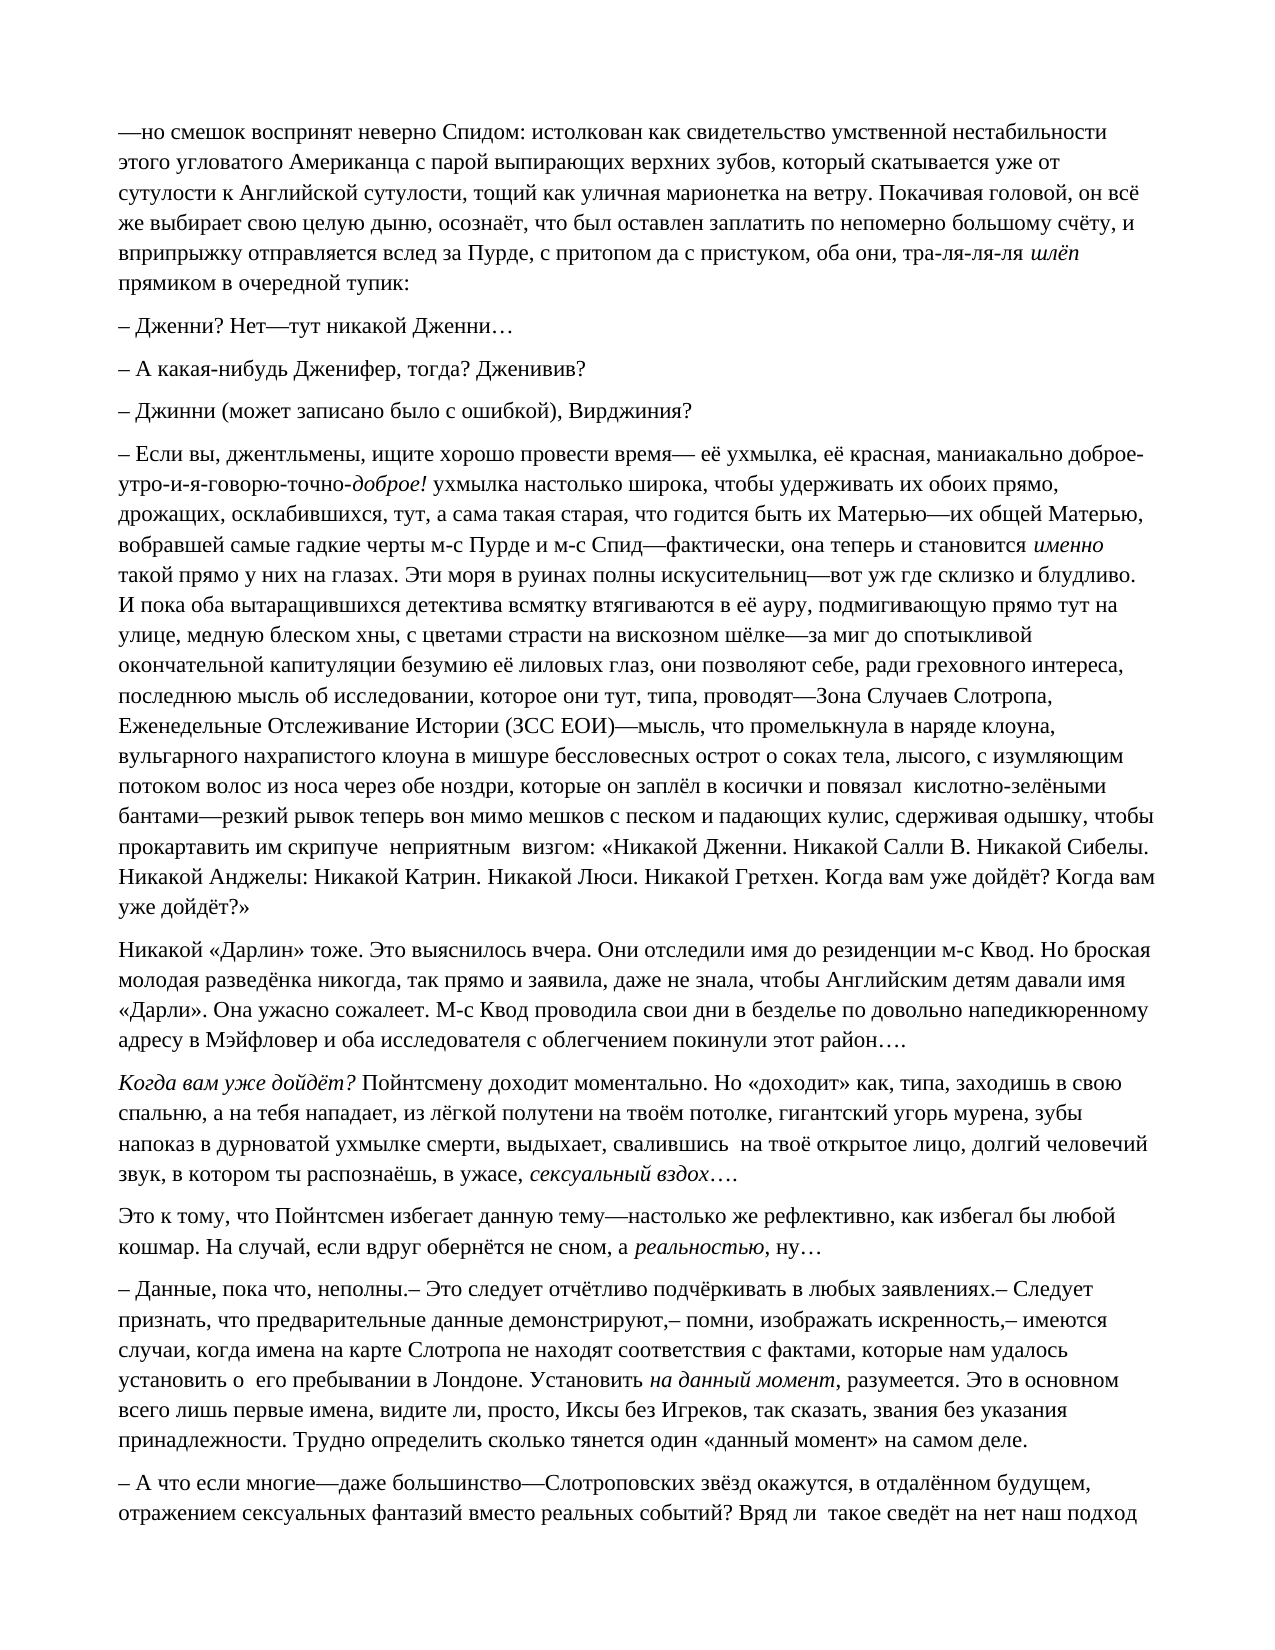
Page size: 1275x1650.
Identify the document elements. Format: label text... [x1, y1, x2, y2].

text – Джинни (может записано было с ошибкой), Вирджиния? [118, 397, 1157, 424]
text – А что если многие—даже большинство—Слотроповских звёзд окажутся, в отдалённом будущем, отражением сексуальных фантазий вместо реальных событий? Вряд ли такое сведёт на нет наш подход [118, 1469, 1157, 1526]
text – А какая-нибудь Дженифер, тогда? Дженивив? [118, 354, 1157, 381]
text Никакой «Дарлин» тоже. Это выяснилось вчера. Они отследили имя до резиденции м-с Квод. Но броская молодая разведёнка никогда, так прямо и заявила, даже не знала, чтобы Английским детям давали имя «Дарли». Она ужасно сожалеет. М-с Квод проводила свои дни в безделье по довольно напедикюренному адресу в Мэйфловер и оба исследователя с облегчением покинули этот район…. [118, 936, 1157, 1053]
text – Данные, пока что, неполны.– Это следует отчётливо подчёркивать в любых заявлениях.– Следует признать, что предварительные данные демонстрируют,– помни, изображать искренность,– имеются случаи, когда имена на карте Слотропа не находят соответствия с фактами, которые нам удалось установить о его пребывании в Лондоне. Установить на данный момент, разумеется. Это в основном всего лишь первые имена, видите ли, просто, Иксы без Игреков, так сказать, звания без указания принадлежности. Трудно определить сколько тянется один «данный момент» на самом деле. [118, 1275, 1157, 1453]
text —но смешок воспринят неверно Спидом: истолкован как свидетельство умственной нестабильности этого угловатого Американца с парой выпирающих верхних зубов, который скатывается уже от сутулости к Английской сутулости, тощий как уличная марионетка на ветру. Покачивая головой, он всё же выбирает свою целую дыню, осознаёт, что был оставлен заплатить по непомерно большому счёту, и вприпрыжку отправляется вслед за Пурде, с притопом да с пристуком, оба они, тра-ля-ля-ля шлёп прямиком в очередной тупик: [118, 118, 1157, 296]
text – Дженни? Нет—тут никакой Дженни… [118, 312, 1157, 338]
text Когда вам уже дойдёт? Пойнтсмену доходит моментально. Но «доходит» как, типа, заходишь в свою спальню, а на тебя нападает, из лёгкой полутени на твоём потолке, гигантский угорь мурена, зубы напоказ в дурноватой ухмылке смерти, выдыхает, свалившись на твоё открытое лицо, долгий человечий звук, в котором ты распознаёшь, в ужасе, сексуальный вздох…. [118, 1069, 1157, 1186]
text – Если вы, джентльмены, ищите хорошо провести время— её ухмылка, её красная, маниакально доброе-утро-и-я-говорю-точно-доброе! ухмылка настолько широка, чтобы удерживать их обоих прямо, дрожащих, осклабившихся, тут, а сама такая старая, что годится быть их Матерью—их общей Матерью, вобравшей самые гадкие черты м-с Пурде и м-с Спид—фактически, она теперь и становится именно такой прямо у них на глазах. Эти моря в руинах полны искусительниц—вот уж где склизко и блудливо. И пока оба вытаращившихся детектива всмятку втягиваются в её ауру, подмигивающую прямо тут на улице, медную блеском хны, с цветами страсти на вискозном шёлке—за миг до спотыкливой окончательной капитуляции безумию её лиловых глаз, они позволяют себе, ради греховного интереса, последнюю мысль об исследовании, которое они тут, типа, проводят—Зона Случаев Слотропа, Еженедельные Отслеживание Истории (ЗСС ЕОИ)—мысль, что промелькнула в наряде клоуна, вульгарного нахрапистого клоуна в мишуре бессловесных острот о соках тела, лысого, с изумляющим потоком волос из носа через обе ноздри, которые он заплёл в косички и повязал кислотно-зелёными бантами—резкий рывок теперь вон мимо мешков с песком и падающих кулис, сдерживая одышку, чтобы прокартавить им скрипуче неприятным визгом: «Никакой Дженни. Никакой Салли В. Никакой Сибелы. Никакой Анджелы: Никакой Катрин. Никакой Люси. Никакой Гретхен. Когда вам уже дойдёт? Когда вам уже дойдёт?» [118, 440, 1157, 919]
text Это к тому, что Пойнтсмен избегает данную тему—настолько же рефлективно, как избегал бы любой кошмар. На случай, если вдруг обернётся не сном, а реальностью, ну… [118, 1202, 1157, 1259]
